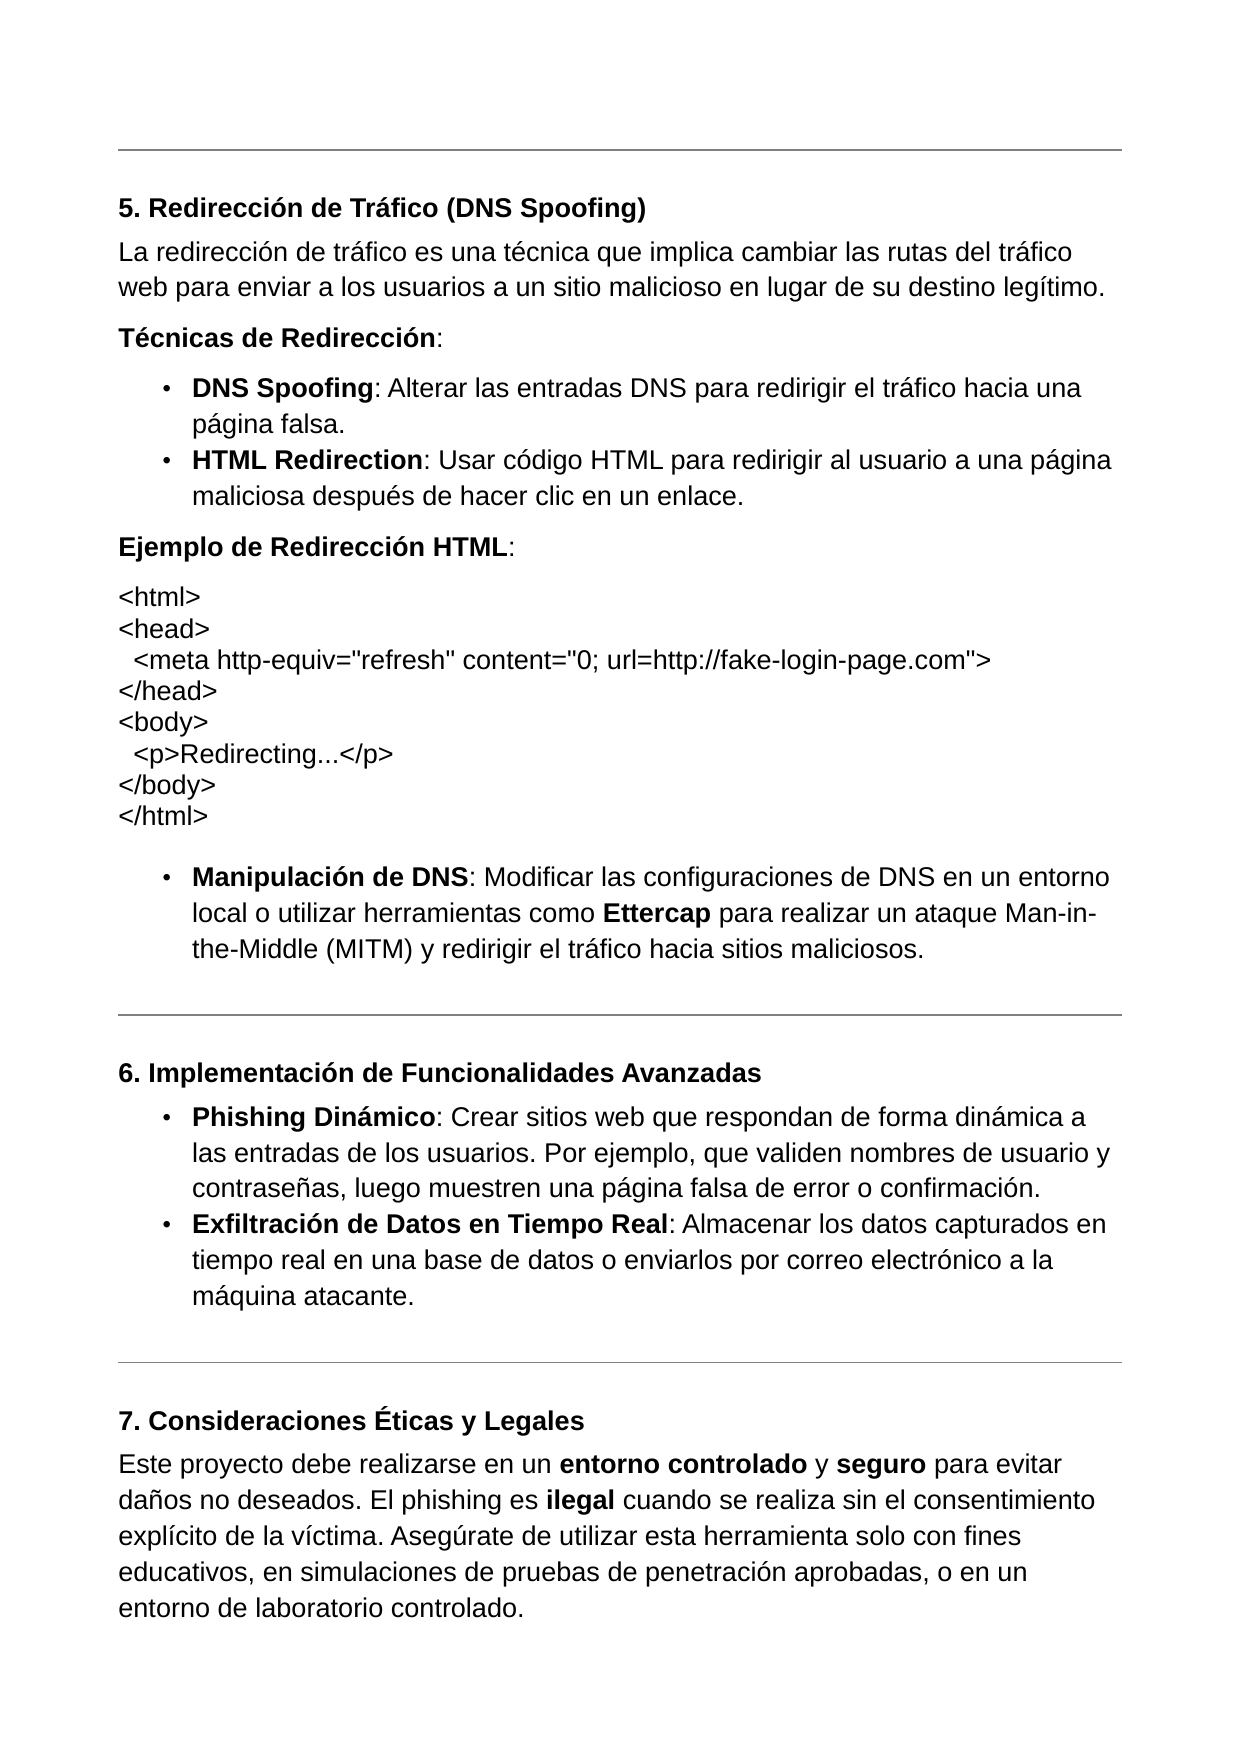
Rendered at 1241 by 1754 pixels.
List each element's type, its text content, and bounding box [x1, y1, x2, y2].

text <html> [118, 581, 1122, 613]
text Ejemplo de Redirección HTML: [118, 531, 1122, 562]
text La redirección de tráfico es una técnica que implica cambiar las rutas del tráfico web para enviar a los usuarios a un sitio malicioso en lugar de su destino legítimo. [118, 236, 1122, 303]
text Este proyecto debe realizarse en un entorno controlado y seguro para evitar daños no deseados. El phishing es ilegal cuando se realiza sin el consentimiento explícito de la víctima. Asegúrate de utilizar esta herramienta solo con fines educativos, en simulaciones de pruebas de penetración aprobadas, o en un entorno de laboratorio controlado. [118, 1448, 1122, 1623]
text <head> [118, 613, 1122, 644]
list DNS Spoofing: Alterar las entradas DNS para redirigir el tráfico hacia una página falsa. [162, 372, 1122, 440]
list Phishing Dinámico: Crear sitios web que respondan de forma dinámica a las entradas de los usuarios. Por ejemplo, que validen nombres de usuario y contraseñas, luego muestren una página falsa de error o confirmación. [162, 1101, 1122, 1204]
text <meta http-equiv="refresh" content="0; url=http://fake-login-page.com"> [118, 644, 1122, 675]
text <p>Redirecting...</p> [118, 738, 1122, 769]
text </body> [118, 769, 1122, 800]
text Técnicas de Redirección: [118, 322, 1122, 353]
list Manipulación de DNS: Modificar las configuraciones de DNS en un entorno local o utilizar herramientas como Ettercap para realizar un ataque Man-in-the-Middle (MITM) y redirigir el tráfico hacia sitios maliciosos. [162, 861, 1122, 964]
text <body> [118, 706, 1122, 738]
text </head> [118, 675, 1122, 706]
text </html> [118, 800, 1122, 831]
subtitle 6. Implementación de Funcionalidades Avanzadas [118, 1057, 1122, 1088]
list Exfiltración de Datos en Tiempo Real: Almacenar los datos capturados en tiempo real en una base de datos o enviarlos por correo electrónico a la máquina atacante. [162, 1208, 1122, 1312]
subtitle 5. Redirección de Tráfico (DNS Spoofing) [118, 192, 1122, 223]
list HTML Redirection: Usar código HTML para redirigir al usuario a una página maliciosa después de hacer clic en un enlace. [162, 444, 1122, 512]
subtitle 7. Consideraciones Éticas y Legales [118, 1404, 1122, 1436]
